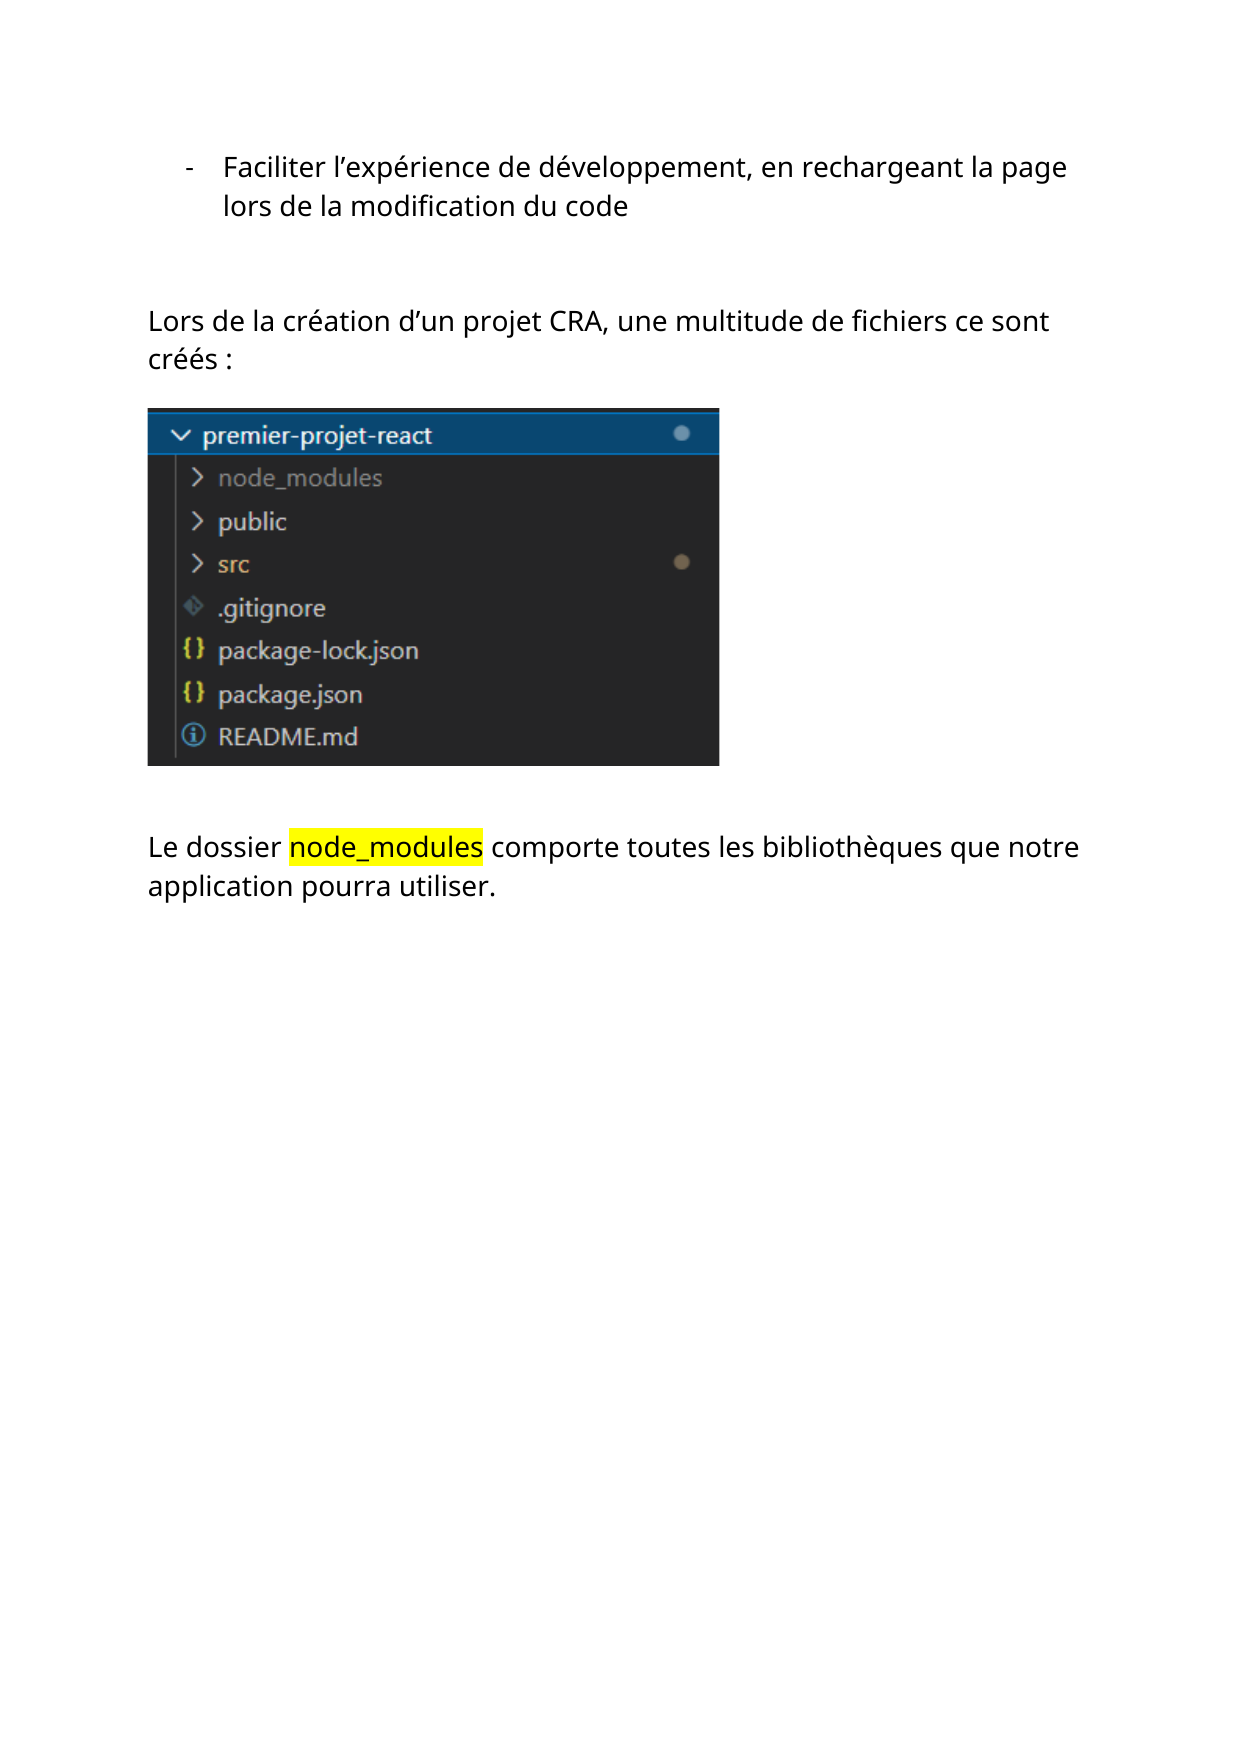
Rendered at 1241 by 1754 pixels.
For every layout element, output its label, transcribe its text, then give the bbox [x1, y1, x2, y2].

list Faciliter l’expérience de développement, en rechargeant la page lors de la modification du code [185, 148, 1093, 224]
text Lors de la création d’un projet CRA, une multitude de fichiers ce sont créés : [148, 301, 1093, 378]
text Le dossier node_modules comporte toutes les bibliothèques que notre application pourra utiliser. [148, 828, 1093, 904]
